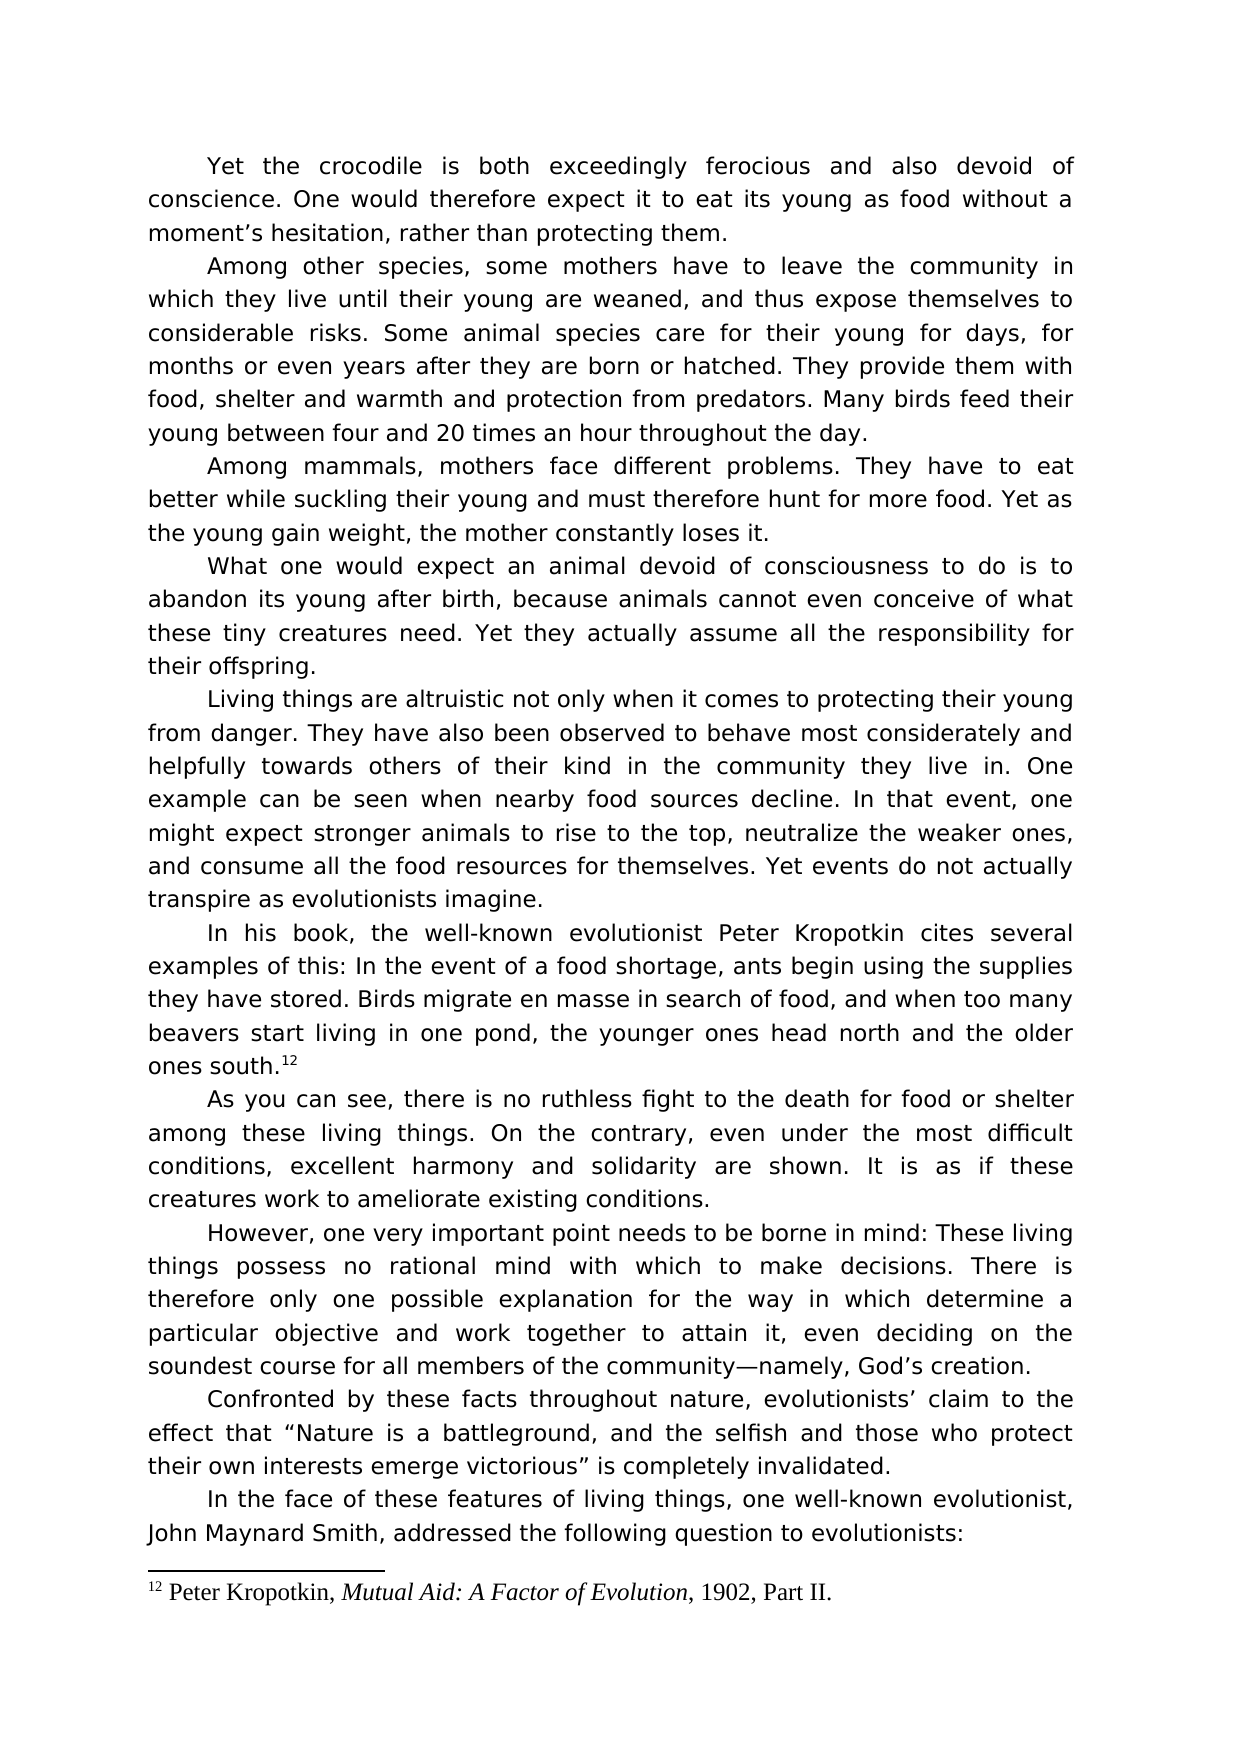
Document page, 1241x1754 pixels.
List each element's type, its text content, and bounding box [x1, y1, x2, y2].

text Confronted by these facts throughout nature, evolutionists’ claim to the effect that “Nature is a battleground, and the selfish and those who protect their own interests emerge victorious” is completely invalidated. [148, 1381, 1075, 1481]
text What one would expect an animal devoid of consciousness to do is to abandon its young after birth, because animals cannot even conceive of what these tiny creatures need. Yet they actually assume all the responsibility for their offspring. [148, 548, 1075, 681]
text Among mammals, mothers face different problems. They have to eat better while suckling their young and must therefore hunt for more food. Yet as the young gain weight, the mother constantly loses it. [148, 448, 1075, 548]
text In his book, the well-known evolutionist Peter Kropotkin cites several examples of this: In the event of a food shortage, ants begin using the supplies they have stored. Birds migrate en masse in search of food, and when too many beavers start living in one pond, the younger ones head north and the older ones south. [148, 914, 1075, 1081]
text Yet the crocodile is both exceedingly ferocious and also devoid of conscience. One would therefore expect it to eat its young as food without a moment’s hesitation, rather than protecting them. [148, 148, 1075, 248]
text Peter Kropotkin, Mutual Aid: A Factor of Evolution, 1902, Part II. [148, 1577, 1092, 1606]
text Among other species, some mothers have to leave the community in which they live until their young are weaned, and thus expose themselves to considerable risks. Some animal species care for their young for days, for months or even years after they are born or hatched. They provide them with food, shelter and warmth and protection from predators. Many birds feed their young between four and 20 times an hour throughout the day. [148, 248, 1075, 448]
text However, one very important point needs to be borne in mind: These living things possess no rational mind with which to make decisions. There is therefore only one possible explanation for the way in which determine a particular objective and work together to attain it, even deciding on the soundest course for all members of the community—namely, God’s creation. [148, 1214, 1075, 1381]
text As you can see, there is no ruthless fight to the death for food or shelter among these living things. On the contrary, even under the most difficult conditions, excellent harmony and solidarity are shown. It is as if these creatures work to ameliorate existing conditions. [148, 1081, 1075, 1214]
text In the face of these features of living things, one well-known evolutionist, John Maynard Smith, addressed the following question to evolutionists: [148, 1481, 1075, 1548]
text Living things are altruistic not only when it comes to protecting their young from danger. They have also been observed to behave most considerately and helpfully towards others of their kind in the community they live in. One example can be seen when nearby food sources decline. In that event, one might expect stronger animals to rise to the top, neutralize the weaker ones, and consume all the food resources for themselves. Yet events do not actually transpire as evolutionists imagine. [148, 681, 1075, 914]
